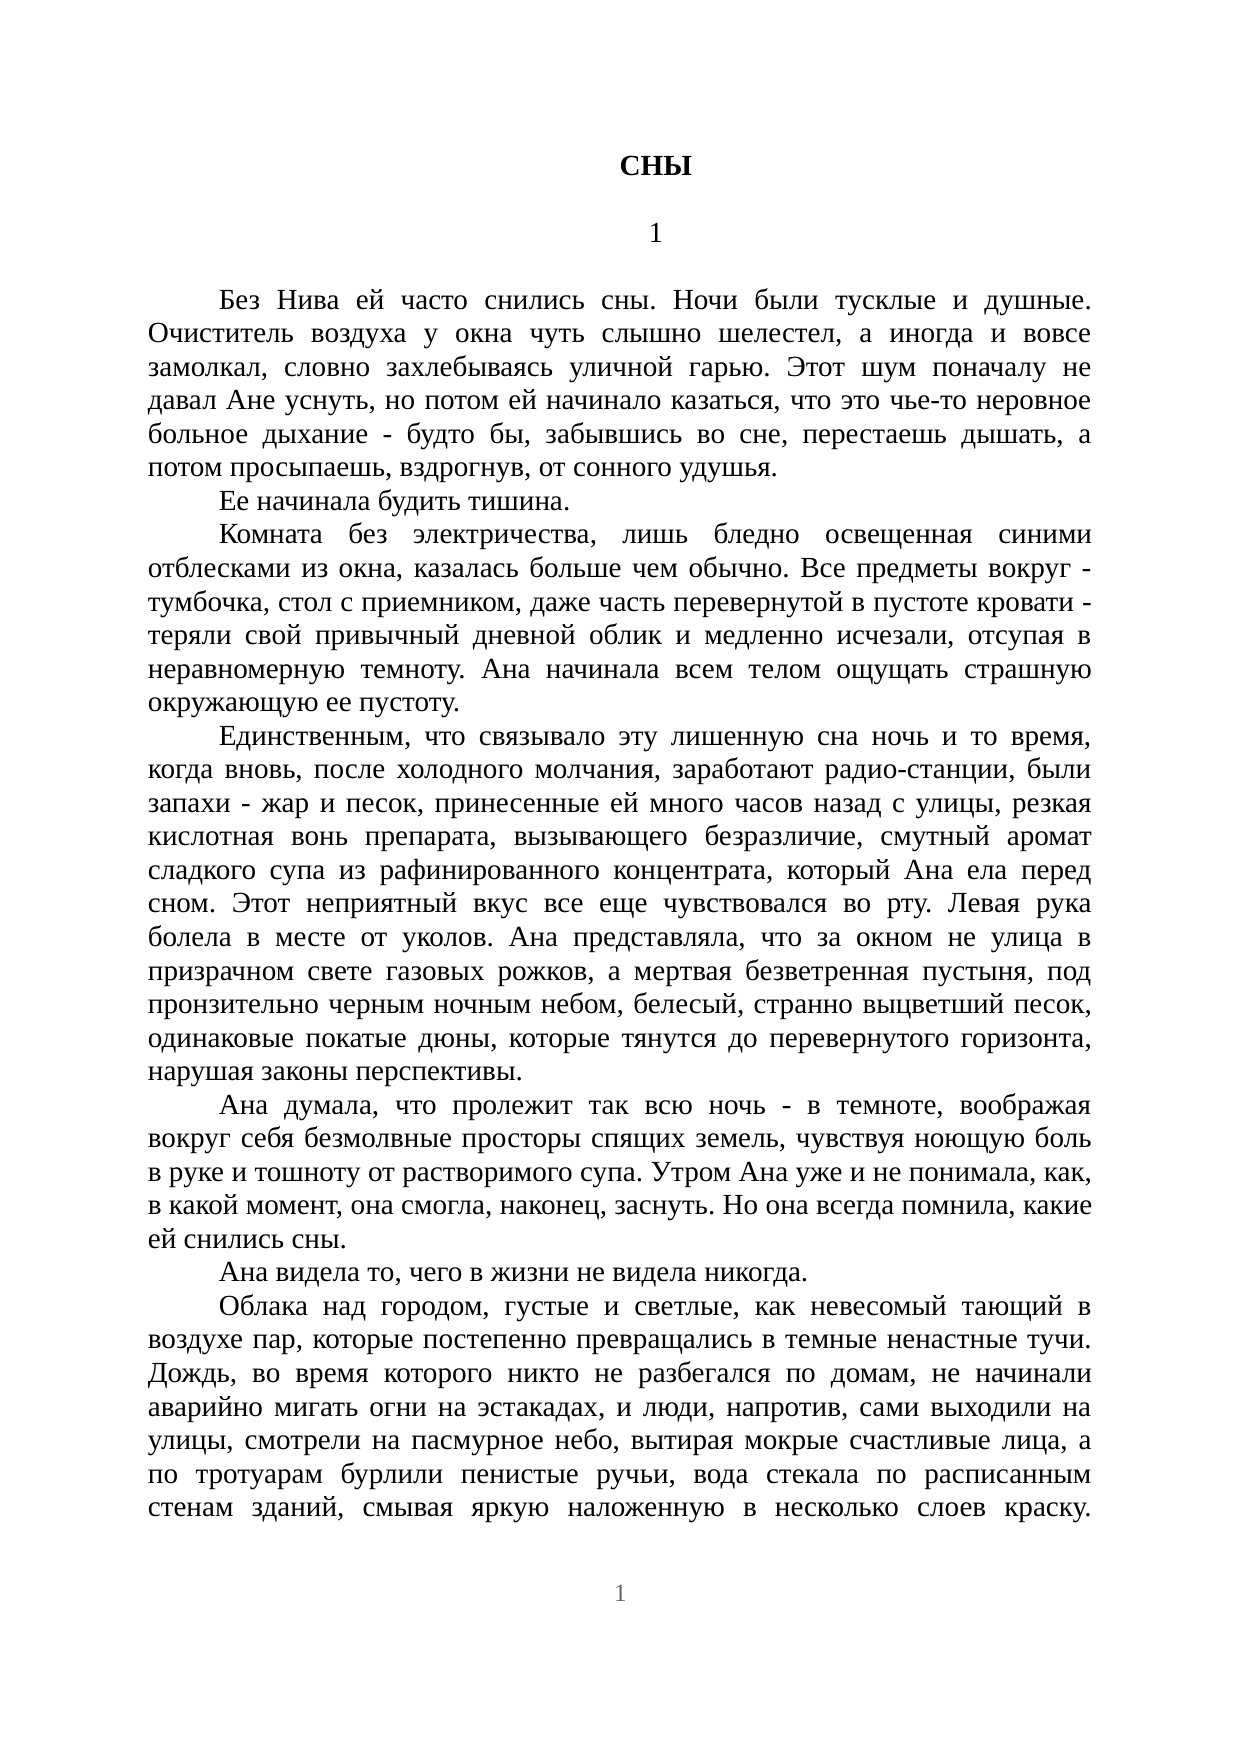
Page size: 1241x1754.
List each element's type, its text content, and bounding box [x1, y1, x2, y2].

text Комната без электричества, лишь бледно освещенная синими отблесками из окна, казалась больше чем обычно. Все предметы вокруг - тумбочка, стол с приемником, даже часть перевернутой в пустоте кровати - теряли свой привычный дневной облик и медленно исчезали, отсупая в неравномерную темноту. Ана начинала всем телом ощущать страшную окружающую ее пустоту. [148, 517, 1093, 718]
text Облака над городом, густые и светлые, как невесомый тающий в воздухе пар, которые постепенно превращались в темные ненастные тучи. Дождь, во время которого никто не разбегался по домам, не начинали аварийно мигать огни на эстакадах, и люди, напротив, сами выходили на улицы, смотрели на пасмурное небо, вытирая мокрые счастливые лица, а по тротуарам бурлили пенистые ручьи, вода стекала по расписанным стенам зданий, смывая яркую наложенную в несколько слоев краску. [148, 1288, 1093, 1523]
text Единственным, что связывало эту лишенную сна ночь и то время, когда вновь, после холодного молчания, заработают радио-станции, были запахи - жар и песок, принесенные ей много часов назад с улицы, резкая кислотная вонь препарата, вызывающего безразличие, смутный аромат сладкого супа из рафинированного концентрата, который Ана ела перед сном. Этот неприятный вкус все еще чувствовался во рту. Левая рука болела в месте от уколов. Ана представляла, что за окном не улица в призрачном свете газовых рожков, а мертвая безветренная пустыня, под пронзительно черным ночным небом, белесый, странно выцветший песок, одинаковые покатые дюны, которые тянутся до перевернутого горизонта, нарушая законы перспективы. [148, 718, 1093, 1087]
text Ана думала, что пролежит так всю ночь - в темноте, воображая вокруг себя безмолвные просторы спящих земель, чувствуя ноющую боль в руке и тошноту от растворимого супа. Утром Ана уже и не понимала, как, в какой момент, она смогла, наконец, заснуть. Но она всегда помнила, какие ей снились сны. [148, 1087, 1093, 1254]
text Без Нива ей часто снились сны. Ночи были тусклые и душные. Очиститель воздуха у окна чуть слышно шелестел, а иногда и вовсе замолкал, словно захлебываясь уличной гарью. Этот шум поначалу не давал Ане уснуть, но потом ей начинало казаться, что это чье-то неровное больное дыхание - будто бы, забывшись во сне, перестаешь дышать, а потом просыпаешь, вздрогнув, от сонного удушья. [148, 282, 1093, 483]
text Ана видела то, чего в жизни не видела никогда. [148, 1254, 1093, 1288]
text СНЫ [148, 148, 1093, 181]
text Ее начинала будить тишина. [148, 483, 1093, 517]
text 1 [148, 215, 1093, 248]
